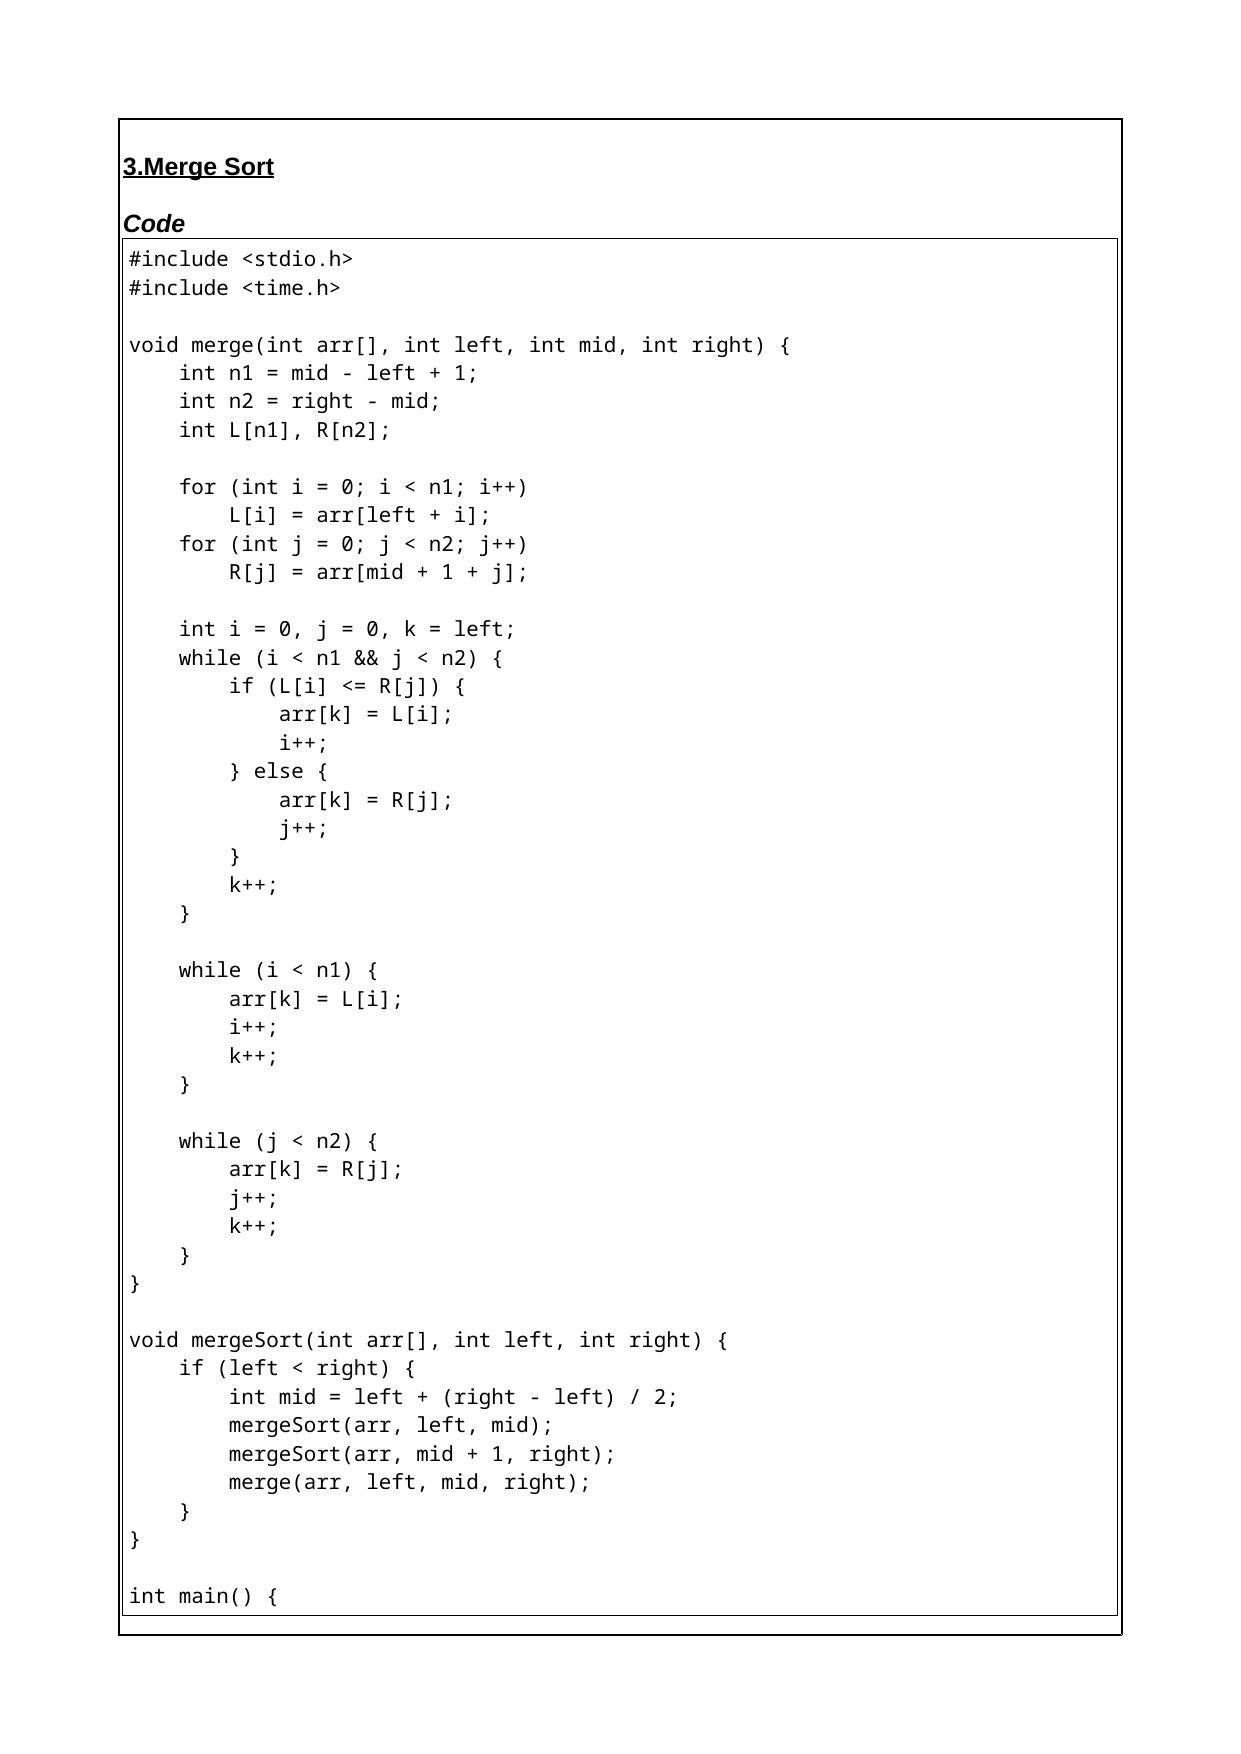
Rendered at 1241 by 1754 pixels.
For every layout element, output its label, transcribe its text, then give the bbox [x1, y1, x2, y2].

text Code [123, 209, 1118, 238]
table_header #include <stdio.h> #include <time.h> void merge(int arr[], int left, int mid, int right) { int n1 = mid - left + 1; int n2 = right - mid; int L[n1], R[n2]; for (int i = 0; i < n1; i++) L[i] = arr[left + i]; for (int j = 0; j < n2; j++) R[j] = arr[mid + 1 + j]; int i = 0, j = 0, k = left; while (i < n1 && j < n2) { if (L[i] <= R[j]) { arr[k] = L[i]; i++; } else { arr[k] = R[j]; j++; } k++; } while (i < n1) { arr[k] = L[i]; i++; k++; } while (j < n2) { arr[k] = R[j]; j++; k++; } } void mergeSort(int arr[], int left, int right) { if (left < right) { int mid = left + (right - left) / 2; mergeSort(arr, left, mid); mergeSort(arr, mid + 1, right); merge(arr, left, mid, right); } } int main() { [123, 239, 1117, 1615]
text 3.Merge Sort [123, 151, 1118, 180]
